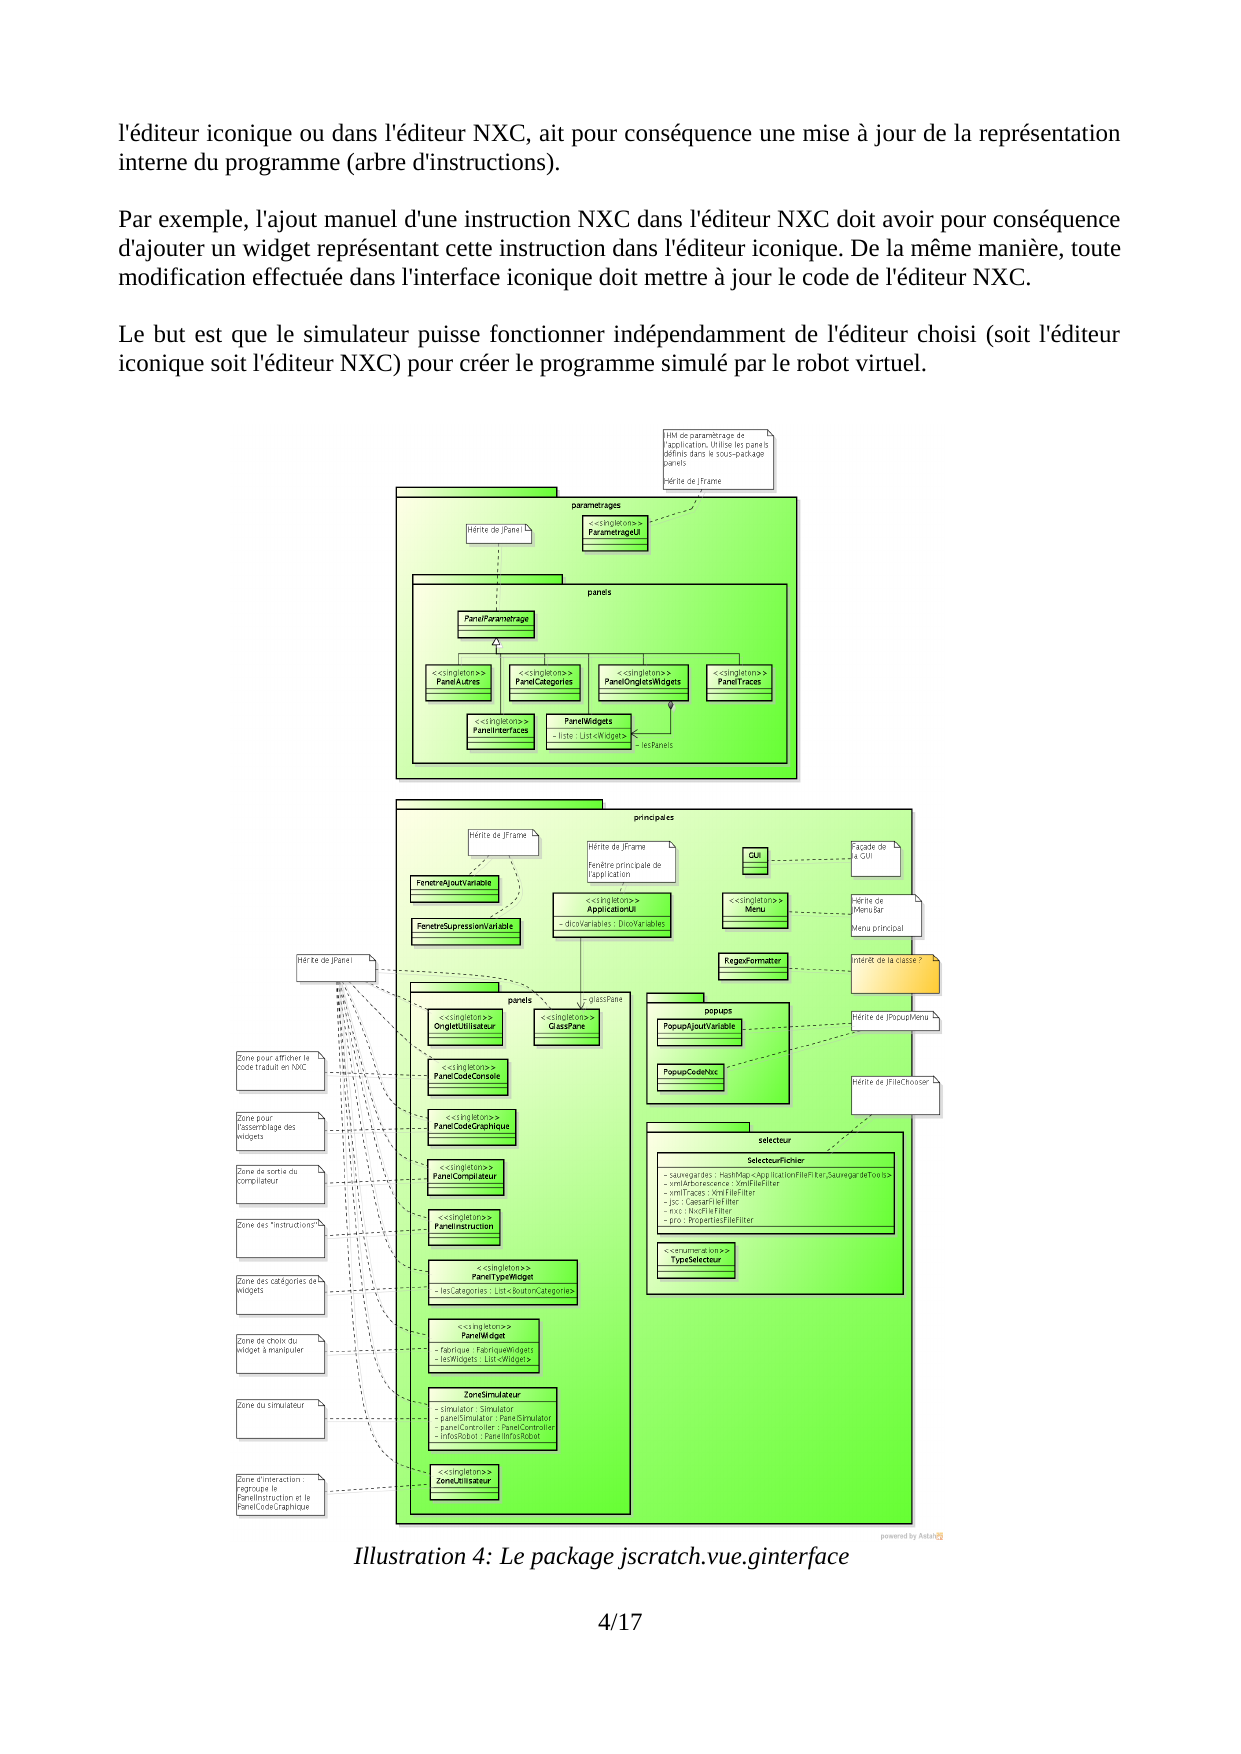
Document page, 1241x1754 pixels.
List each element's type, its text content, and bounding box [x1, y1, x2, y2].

picture [230, 424, 945, 1542]
text Par exemple, l'ajout manuel d'une instruction NXC dans l'éditeur NXC doit avoir pour conséquence d'ajouter un widget représentant cette instruction dans l'éditeur iconique. De la même manière, toute modification effectuée dans l'interface iconique doit mettre à jour le code de l'éditeur NXC. [118, 204, 1122, 291]
text Le but est que le simulateur puisse fonctionner indépendamment de l'éditeur choisi (soit l'éditeur iconique soit l'éditeur NXC) pour créer le programme simulé par le robot virtuel. [118, 319, 1122, 377]
text Illustration 4: Le package jscratch.vue.ginterface [151, 431, 1054, 1570]
text l'éditeur iconique ou dans l'éditeur NXC, ait pour conséquence une mise à jour de la représentation interne du programme (arbre d'instructions). [118, 118, 1122, 176]
